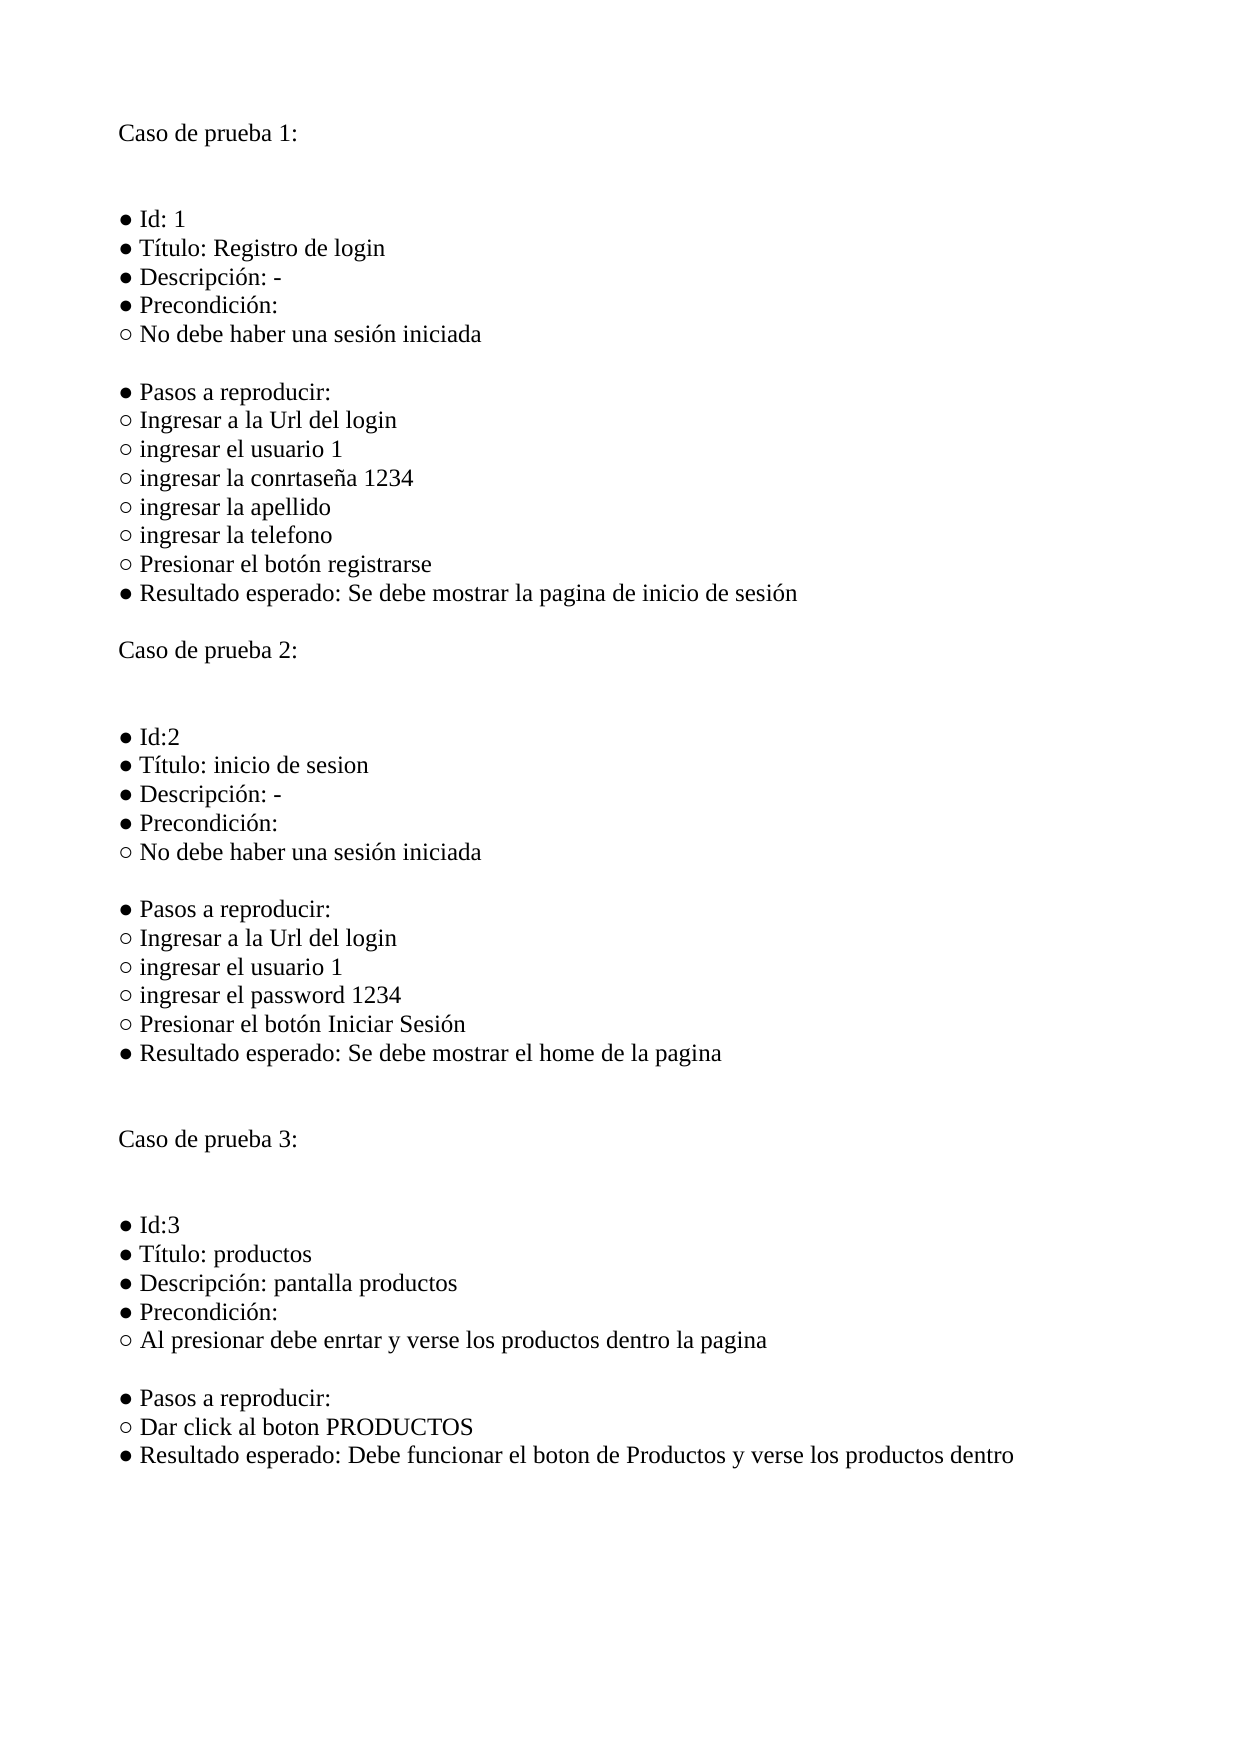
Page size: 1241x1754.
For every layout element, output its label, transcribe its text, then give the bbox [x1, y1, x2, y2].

text ● Resultado esperado: Debe funcionar el boton de Productos y verse los productos dentro [118, 1441, 1122, 1469]
text ● Resultado esperado: Se debe mostrar el home de la pagina [118, 1038, 1122, 1067]
text ● Pasos a reproducir: [118, 377, 1122, 406]
text ● Precondición: [118, 1297, 1122, 1326]
text ○ Presionar el botón registrarse [118, 549, 1122, 578]
text Caso de prueba 3: [118, 1124, 1122, 1153]
text Caso de prueba 2: [118, 636, 1122, 664]
text ● Título: productos [118, 1239, 1122, 1268]
text ○ Dar click al boton PRODUCTOS [118, 1412, 1122, 1441]
text ● Id:2 [118, 722, 1122, 751]
text ○ ingresar la apellido [118, 492, 1122, 521]
text ● Pasos a reproducir: [118, 1383, 1122, 1412]
text ● Título: Registro de login [118, 233, 1122, 262]
text ● Precondición: [118, 291, 1122, 319]
text ○ No debe haber una sesión iniciada [118, 837, 1122, 866]
text ● Descripción: - [118, 262, 1122, 291]
text ● Resultado esperado: Se debe mostrar la pagina de inicio de sesión [118, 578, 1122, 607]
text ● Id:3 [118, 1211, 1122, 1239]
text Caso de prueba 1: [118, 118, 1122, 147]
text ○ ingresar el password 1234 [118, 981, 1122, 1009]
text ○ Al presionar debe enrtar y verse los productos dentro la pagina [118, 1326, 1122, 1354]
text ● Título: inicio de sesion [118, 751, 1122, 779]
text ● Pasos a reproducir: [118, 894, 1122, 923]
text ○ ingresar el usuario 1 [118, 434, 1122, 463]
text ● Descripción: - [118, 779, 1122, 808]
text ○ No debe haber una sesión iniciada [118, 319, 1122, 348]
text ○ Presionar el botón Iniciar Sesión [118, 1009, 1122, 1038]
text ● Descripción: pantalla productos [118, 1268, 1122, 1297]
text ● Id: 1 [118, 204, 1122, 233]
text ● Precondición: [118, 808, 1122, 837]
text ○ Ingresar a la Url del login [118, 923, 1122, 952]
text ○ ingresar la telefono [118, 521, 1122, 549]
text ○ ingresar la conrtaseña 1234 [118, 463, 1122, 492]
text ○ ingresar el usuario 1 [118, 952, 1122, 981]
text ○ Ingresar a la Url del login [118, 406, 1122, 434]
